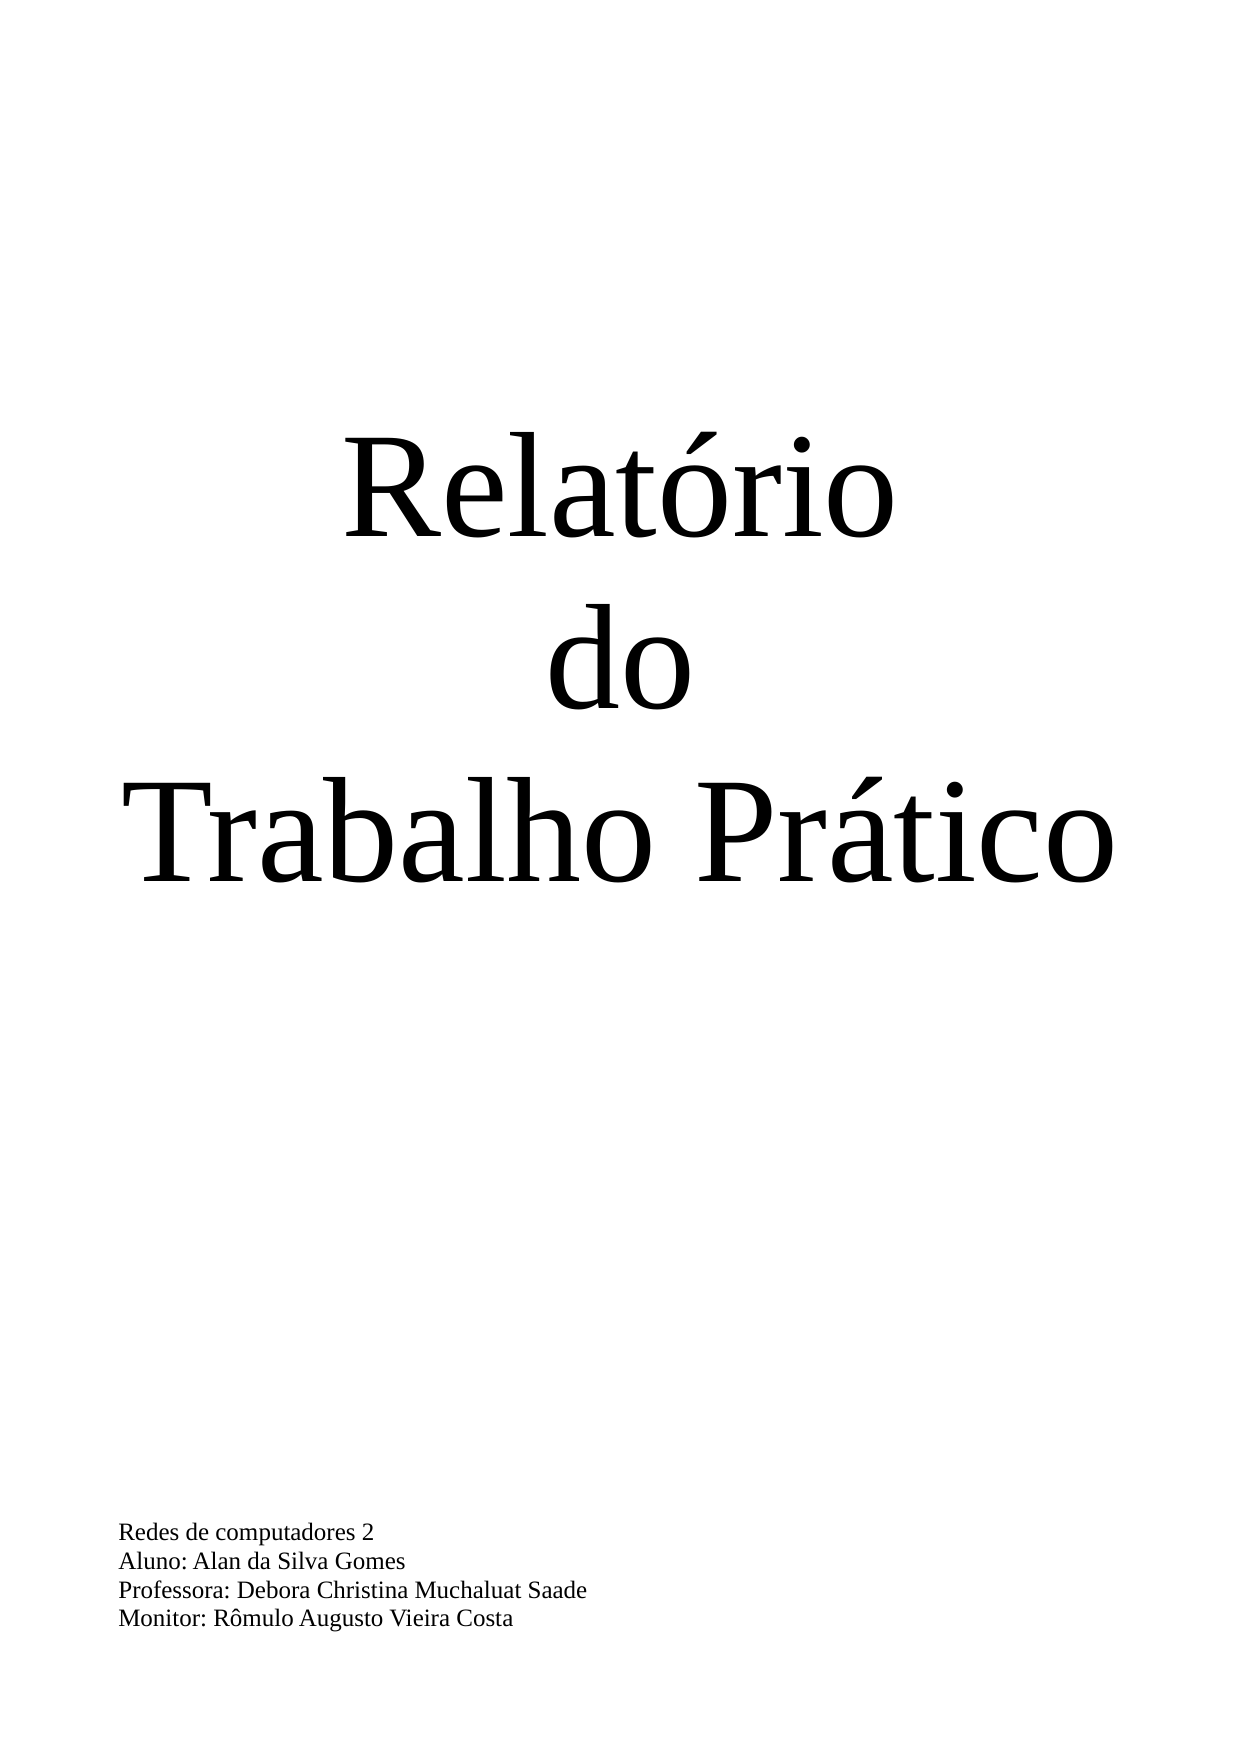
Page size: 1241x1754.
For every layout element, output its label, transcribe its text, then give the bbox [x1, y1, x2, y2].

text Trabalho Prático [118, 741, 1122, 913]
text Monitor: Rômulo Augusto Vieira Costa [118, 1603, 1122, 1632]
text Aluno: Alan da Silva Gomes [118, 1546, 1122, 1575]
text Redes de computadores 2 [118, 1517, 1122, 1546]
text do [118, 568, 1122, 741]
text Professora: Debora Christina Muchaluat Saade [118, 1575, 1122, 1603]
text Relatório [118, 396, 1122, 568]
